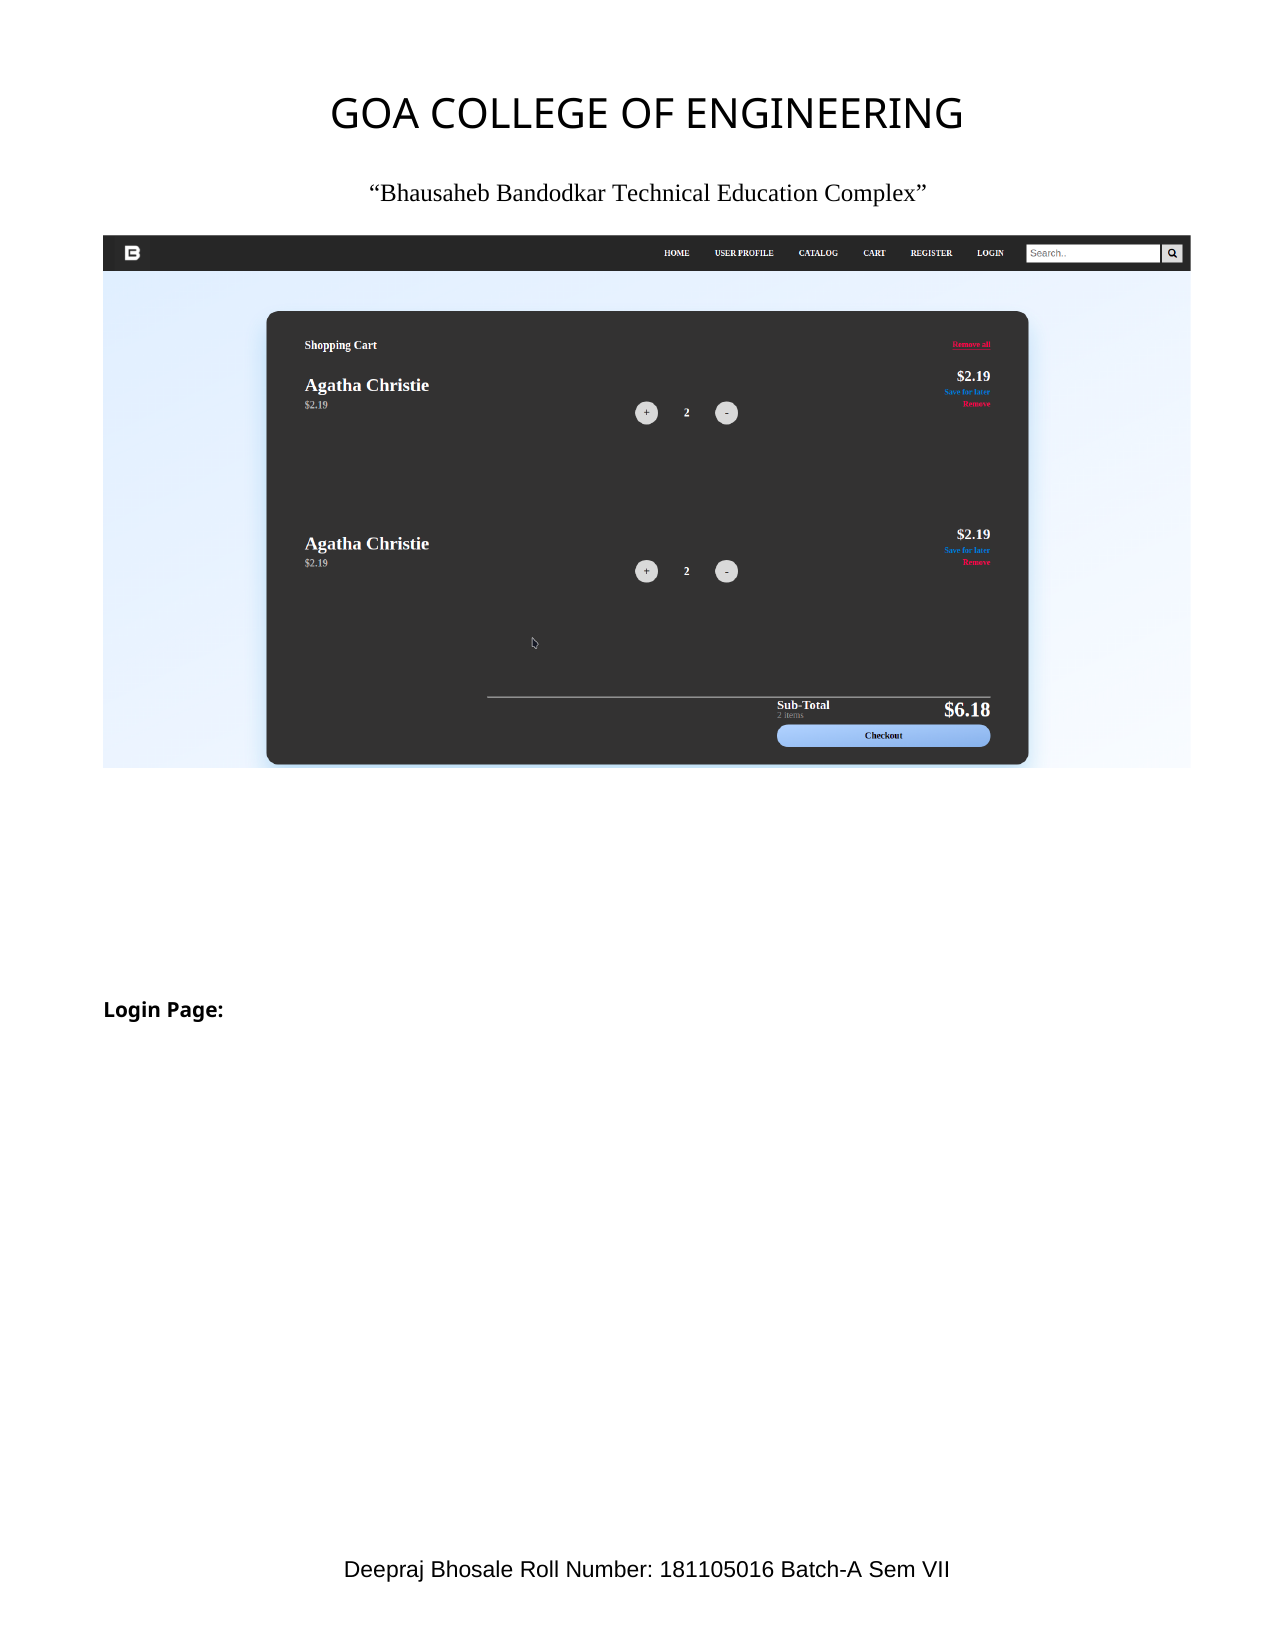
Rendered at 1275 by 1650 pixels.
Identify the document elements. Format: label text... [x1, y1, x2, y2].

picture [103, 235, 1191, 768]
text Login Page: [103, 996, 1191, 1024]
